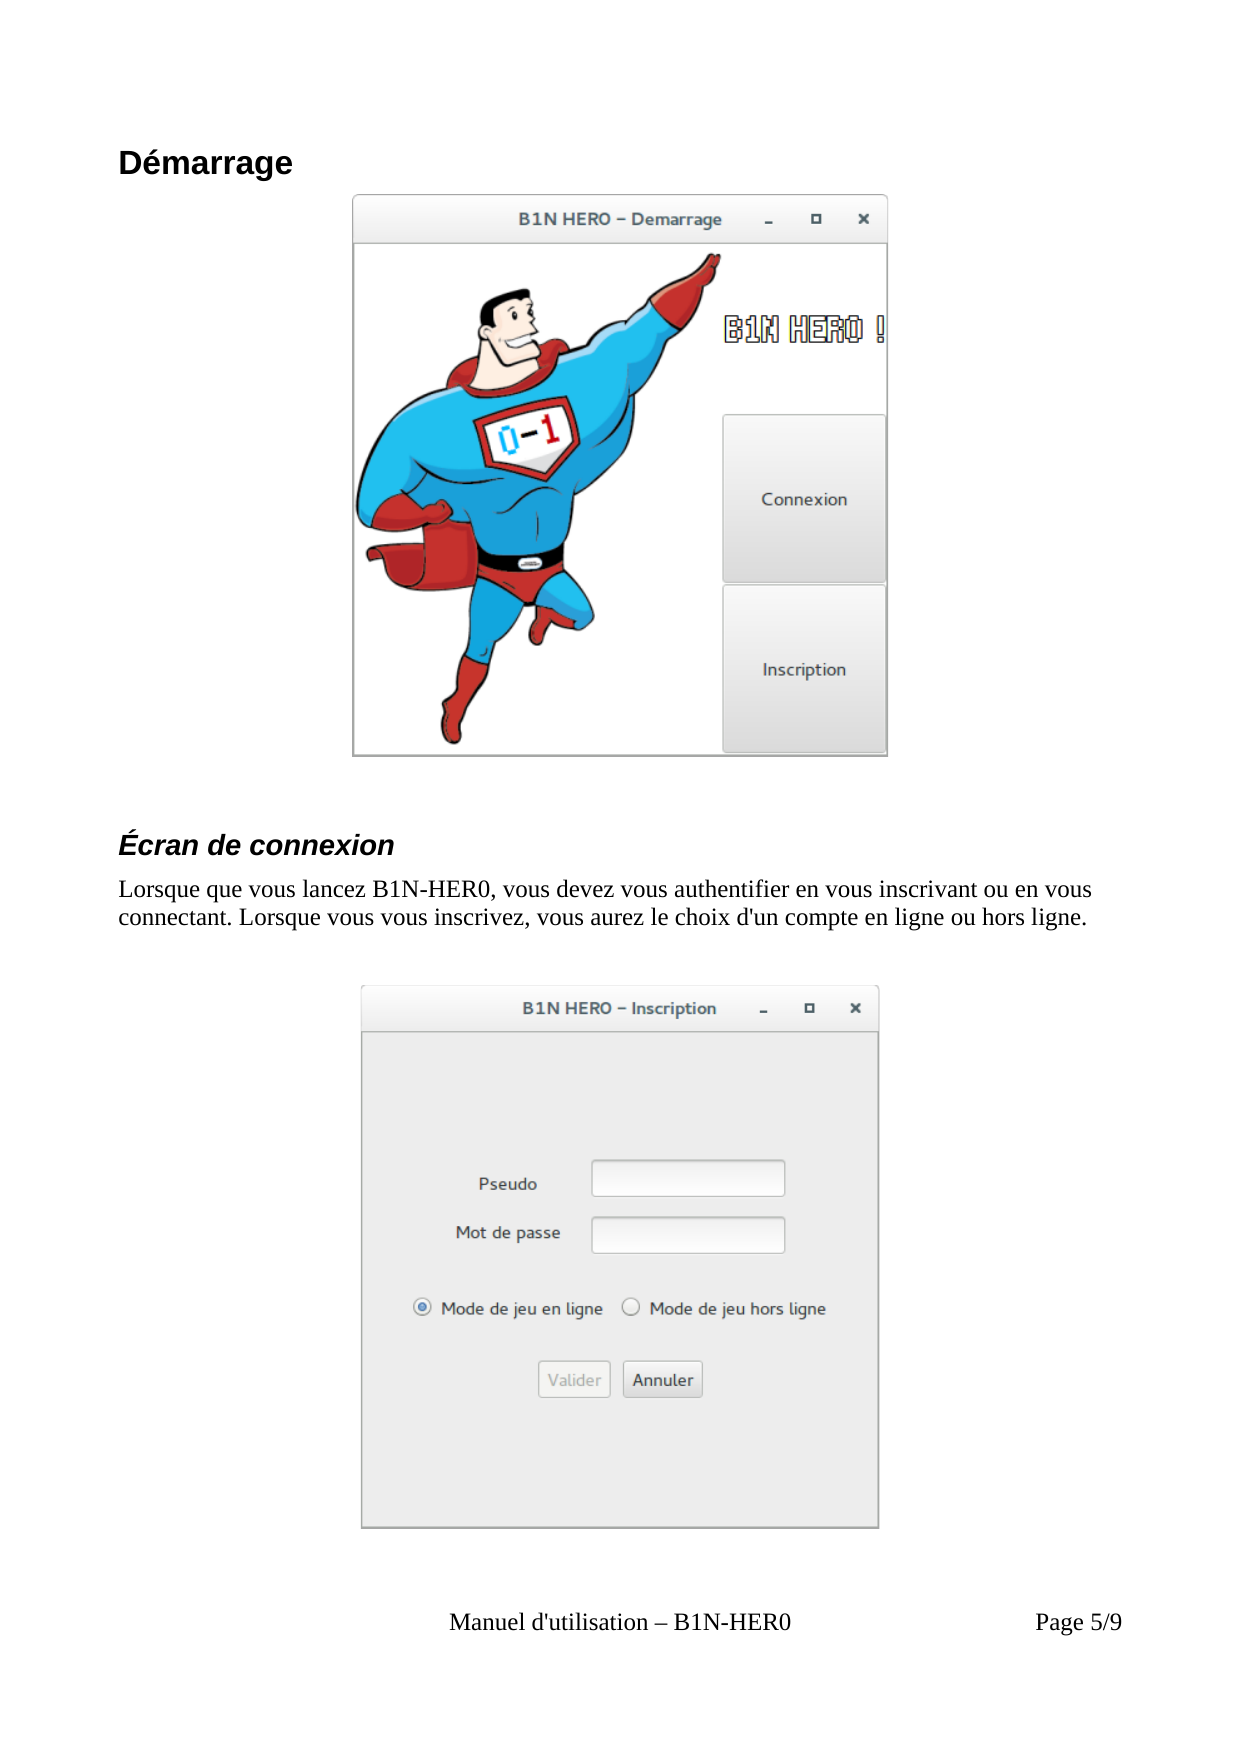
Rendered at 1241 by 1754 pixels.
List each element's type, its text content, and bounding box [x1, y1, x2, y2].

picture [360, 985, 880, 1529]
subtitle Écran de connexion [118, 828, 1122, 861]
text Lorsque que vous lancez B1N-HER0, vous devez vous authentifier en vous inscrivant ou en vous connectant. Lorsque vous vous inscrivez, vous aurez le choix d'un compte en ligne ou hors ligne. [118, 874, 1122, 931]
subtitle Démarrage [118, 143, 1122, 182]
picture [352, 194, 889, 757]
